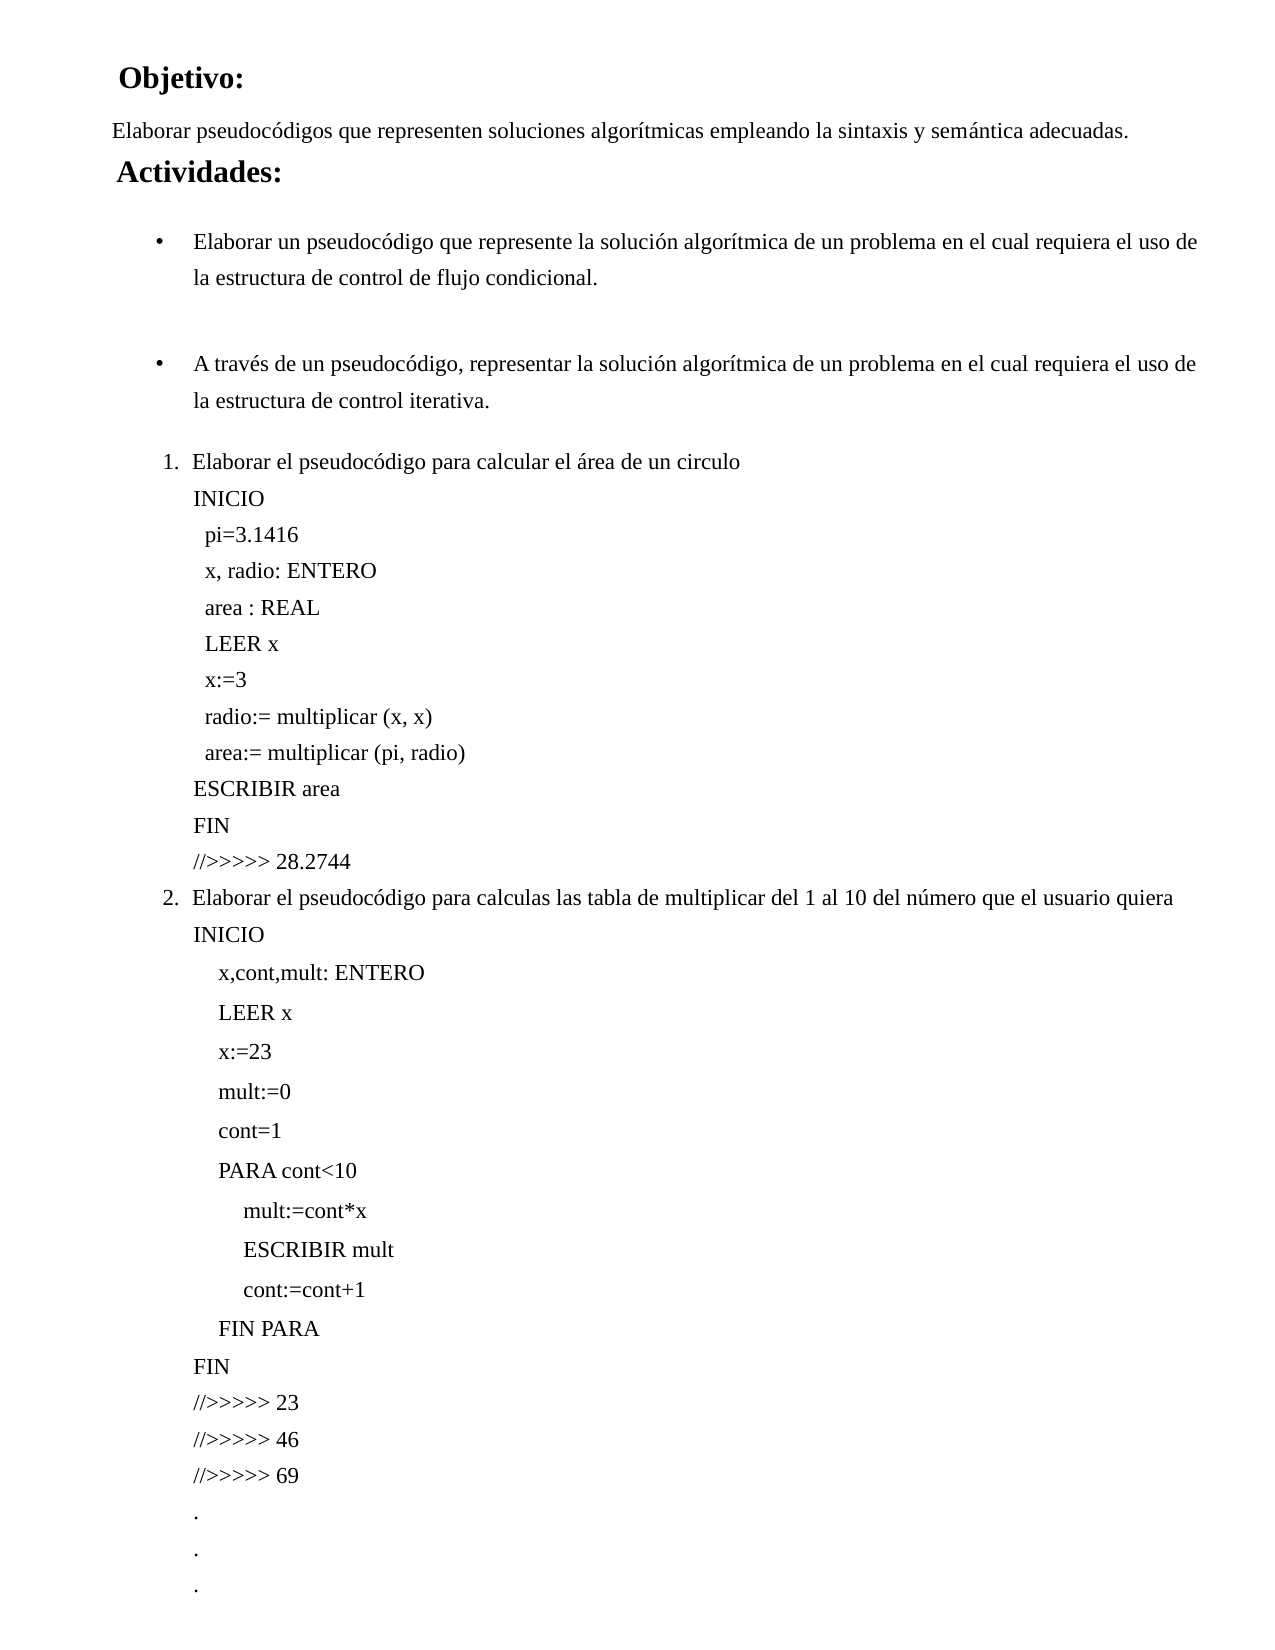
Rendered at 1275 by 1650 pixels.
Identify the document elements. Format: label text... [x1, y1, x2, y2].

text ESCRIBIR mult [193, 1234, 1205, 1263]
text INICIO [193, 921, 1205, 947]
text FIN PARA [193, 1313, 1205, 1342]
list A través de un pseudocódigo, representar la solución algorítmica de un problema en el cual requiera el uso de la estructura de control iterativa. [156, 351, 1205, 413]
text area : REAL [193, 594, 1205, 620]
text PARA cont<10 [193, 1155, 1205, 1184]
text INICIO [193, 484, 1205, 511]
text //>>>>> 46 [193, 1426, 1205, 1452]
text Elaborar pseudocódigos que representen soluciones algorítmicas empleando la sintaxis y semántica adecuadas. [43, 117, 1205, 143]
text . [193, 1498, 1205, 1525]
text cont=1 [193, 1116, 1205, 1144]
text radio:= multiplicar (x, x) [193, 703, 1205, 729]
list Elaborar un pseudocódigo que represente la solución algorítmica de un problema en el cual requiera el uso de la estructura de control de flujo condicional. [156, 228, 1205, 291]
text pi=3.1416 [193, 521, 1205, 547]
text //>>>>> 28.2744 [193, 848, 1205, 874]
text FIN [193, 1353, 1205, 1379]
text //>>>>> 23 [193, 1389, 1205, 1416]
text ESCRIBIR area [193, 775, 1205, 802]
text mult:=cont*x [193, 1195, 1205, 1223]
list Elaborar el pseudocódigo para calcular el área de un circulo [162, 448, 1205, 474]
list Elaborar el pseudocódigo para calculas las tabla de multiplicar del 1 al 10 del número que el usuario quiera [162, 884, 1205, 911]
text x, radio: ENTERO [193, 557, 1205, 584]
text Objetivo: [118, 59, 1205, 95]
text . [193, 1535, 1205, 1561]
text x:=23 [193, 1036, 1205, 1065]
text Actividades: [43, 153, 1205, 189]
text mult:=0 [193, 1076, 1205, 1105]
text . [193, 1571, 1205, 1597]
text area:= multiplicar (pi, radio) [193, 739, 1205, 765]
text LEER x [193, 630, 1205, 656]
text x,cont,mult: ENTERO [193, 957, 1205, 986]
text cont:=cont+1 [193, 1274, 1205, 1303]
text //>>>>> 69 [193, 1462, 1205, 1488]
text FIN [193, 812, 1205, 838]
text LEER x [193, 997, 1205, 1026]
text x:=3 [193, 666, 1205, 693]
